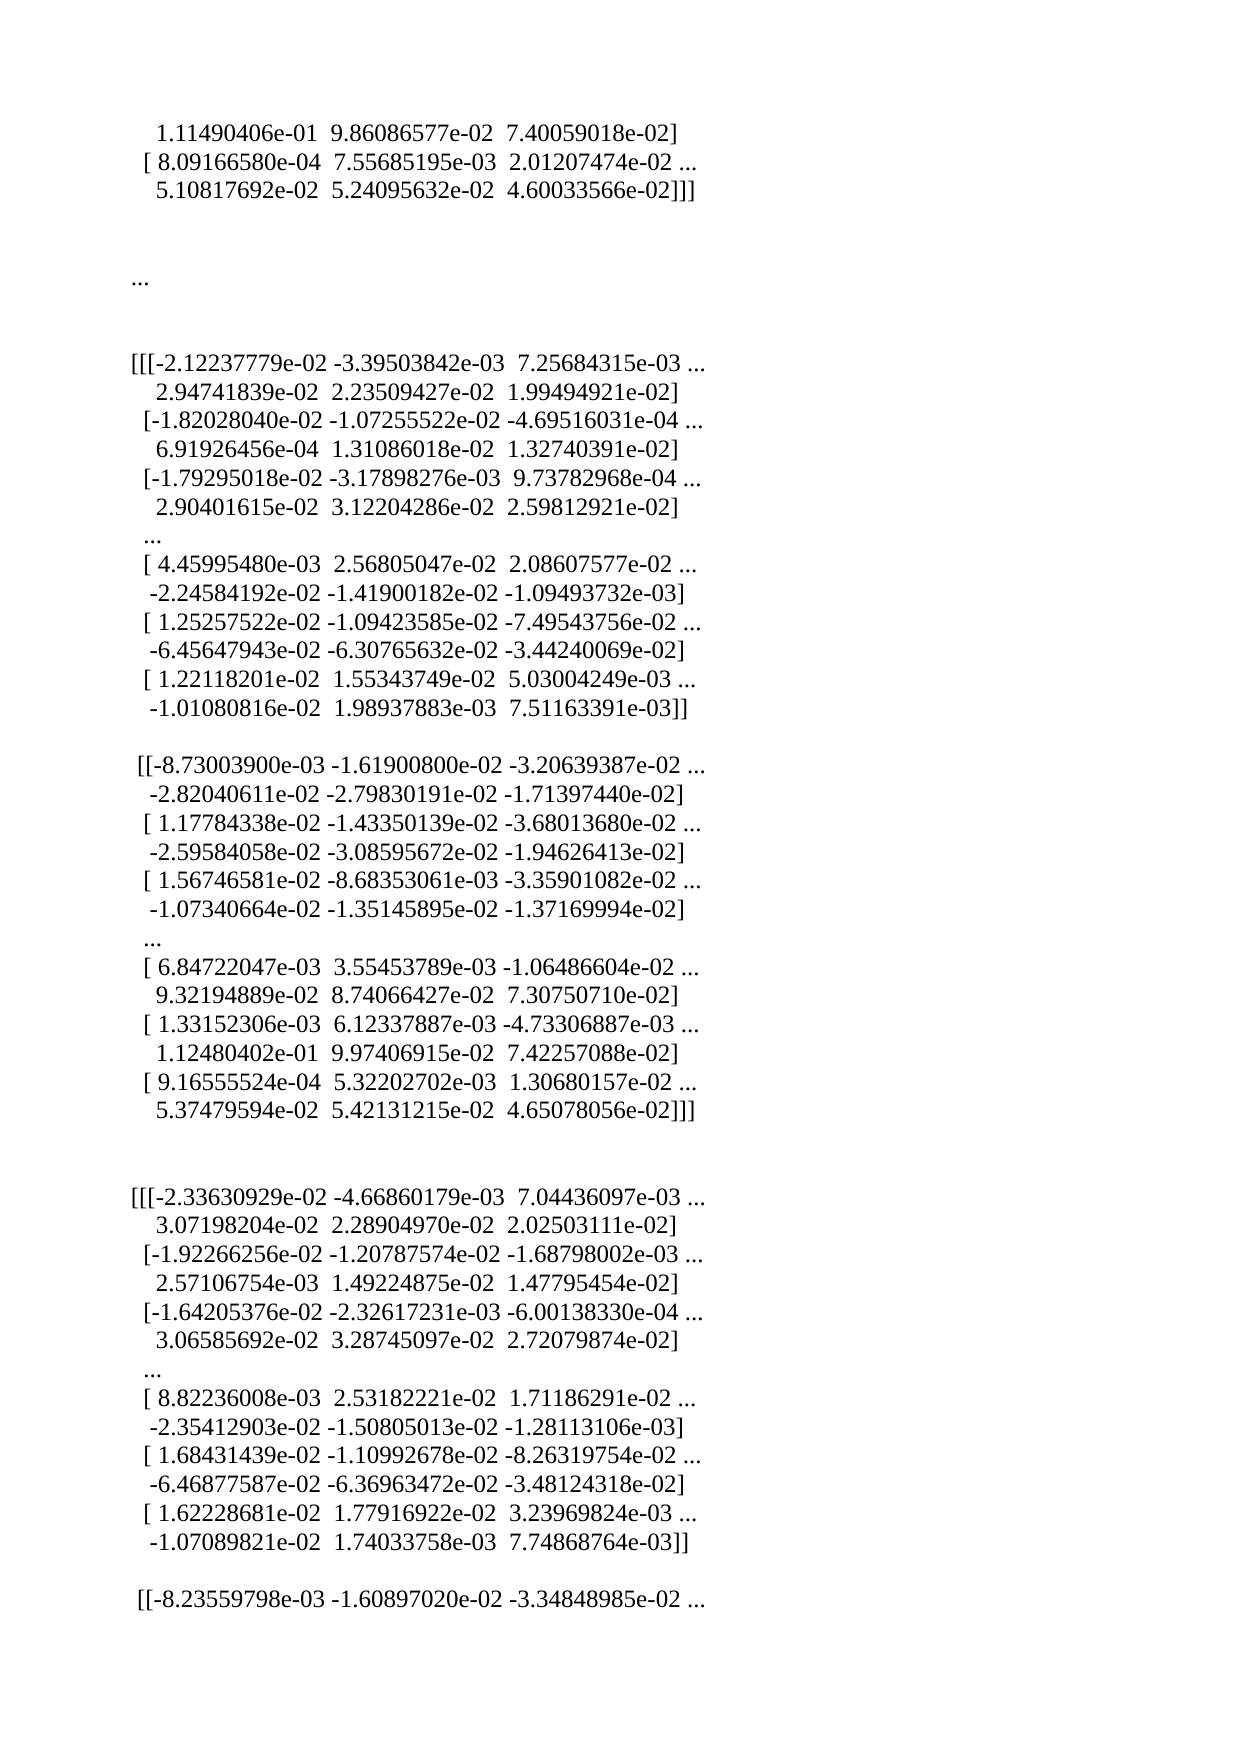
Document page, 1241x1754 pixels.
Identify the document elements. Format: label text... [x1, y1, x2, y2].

text -2.24584192e-02 -1.41900182e-02 -1.09493732e-03] [118, 578, 1122, 607]
text [-1.92266256e-02 -1.20787574e-02 -1.68798002e-03 ... [118, 1239, 1122, 1268]
text 2.57106754e-03 1.49224875e-02 1.47795454e-02] [118, 1268, 1122, 1297]
text ... [118, 262, 1122, 291]
text [ 1.22118201e-02 1.55343749e-02 5.03004249e-03 ... [118, 664, 1122, 693]
text [ 1.62228681e-02 1.77916922e-02 3.23969824e-03 ... [118, 1498, 1122, 1527]
text 1.12480402e-01 9.97406915e-02 7.42257088e-02] [118, 1038, 1122, 1067]
text -1.07340664e-02 -1.35145895e-02 -1.37169994e-02] [118, 894, 1122, 923]
text 6.91926456e-04 1.31086018e-02 1.32740391e-02] [118, 434, 1122, 463]
text [[-8.73003900e-03 -1.61900800e-02 -3.20639387e-02 ... [118, 751, 1122, 779]
text [ 1.33152306e-03 6.12337887e-03 -4.73306887e-03 ... [118, 1009, 1122, 1038]
text 9.32194889e-02 8.74066427e-02 7.30750710e-02] [118, 981, 1122, 1009]
text -6.45647943e-02 -6.30765632e-02 -3.44240069e-02] [118, 636, 1122, 664]
text [ 8.09166580e-04 7.55685195e-03 2.01207474e-02 ... [118, 147, 1122, 176]
text [ 4.45995480e-03 2.56805047e-02 2.08607577e-02 ... [118, 549, 1122, 578]
text -1.07089821e-02 1.74033758e-03 7.74868764e-03]] [118, 1527, 1122, 1556]
text [-1.82028040e-02 -1.07255522e-02 -4.69516031e-04 ... [118, 406, 1122, 434]
text 3.06585692e-02 3.28745097e-02 2.72079874e-02] [118, 1326, 1122, 1354]
text [ 1.25257522e-02 -1.09423585e-02 -7.49543756e-02 ... [118, 607, 1122, 636]
text [ 1.17784338e-02 -1.43350139e-02 -3.68013680e-02 ... [118, 808, 1122, 837]
text [-1.64205376e-02 -2.32617231e-03 -6.00138330e-04 ... [118, 1297, 1122, 1326]
text 2.90401615e-02 3.12204286e-02 2.59812921e-02] [118, 492, 1122, 521]
text [ 9.16555524e-04 5.32202702e-03 1.30680157e-02 ... [118, 1067, 1122, 1096]
text ... [118, 521, 1122, 549]
text ... [118, 923, 1122, 952]
text 1.11490406e-01 9.86086577e-02 7.40059018e-02] [118, 118, 1122, 147]
text -6.46877587e-02 -6.36963472e-02 -3.48124318e-02] [118, 1469, 1122, 1498]
text 2.94741839e-02 2.23509427e-02 1.99494921e-02] [118, 377, 1122, 406]
text [-1.79295018e-02 -3.17898276e-03 9.73782968e-04 ... [118, 463, 1122, 492]
text ... [118, 1354, 1122, 1383]
text [ 6.84722047e-03 3.55453789e-03 -1.06486604e-02 ... [118, 952, 1122, 981]
text [ 1.68431439e-02 -1.10992678e-02 -8.26319754e-02 ... [118, 1441, 1122, 1469]
text 5.37479594e-02 5.42131215e-02 4.65078056e-02]]] [118, 1096, 1122, 1124]
text [[-8.23559798e-03 -1.60897020e-02 -3.34848985e-02 ... [118, 1584, 1122, 1613]
text 3.07198204e-02 2.28904970e-02 2.02503111e-02] [118, 1211, 1122, 1239]
text -2.59584058e-02 -3.08595672e-02 -1.94626413e-02] [118, 837, 1122, 866]
text [[[-2.33630929e-02 -4.66860179e-03 7.04436097e-03 ... [118, 1182, 1122, 1211]
text 5.10817692e-02 5.24095632e-02 4.60033566e-02]]] [118, 176, 1122, 204]
text [ 8.82236008e-03 2.53182221e-02 1.71186291e-02 ... [118, 1383, 1122, 1412]
text -1.01080816e-02 1.98937883e-03 7.51163391e-03]] [118, 693, 1122, 722]
text [[[-2.12237779e-02 -3.39503842e-03 7.25684315e-03 ... [118, 348, 1122, 377]
text -2.35412903e-02 -1.50805013e-02 -1.28113106e-03] [118, 1412, 1122, 1441]
text [ 1.56746581e-02 -8.68353061e-03 -3.35901082e-02 ... [118, 866, 1122, 894]
text -2.82040611e-02 -2.79830191e-02 -1.71397440e-02] [118, 779, 1122, 808]
